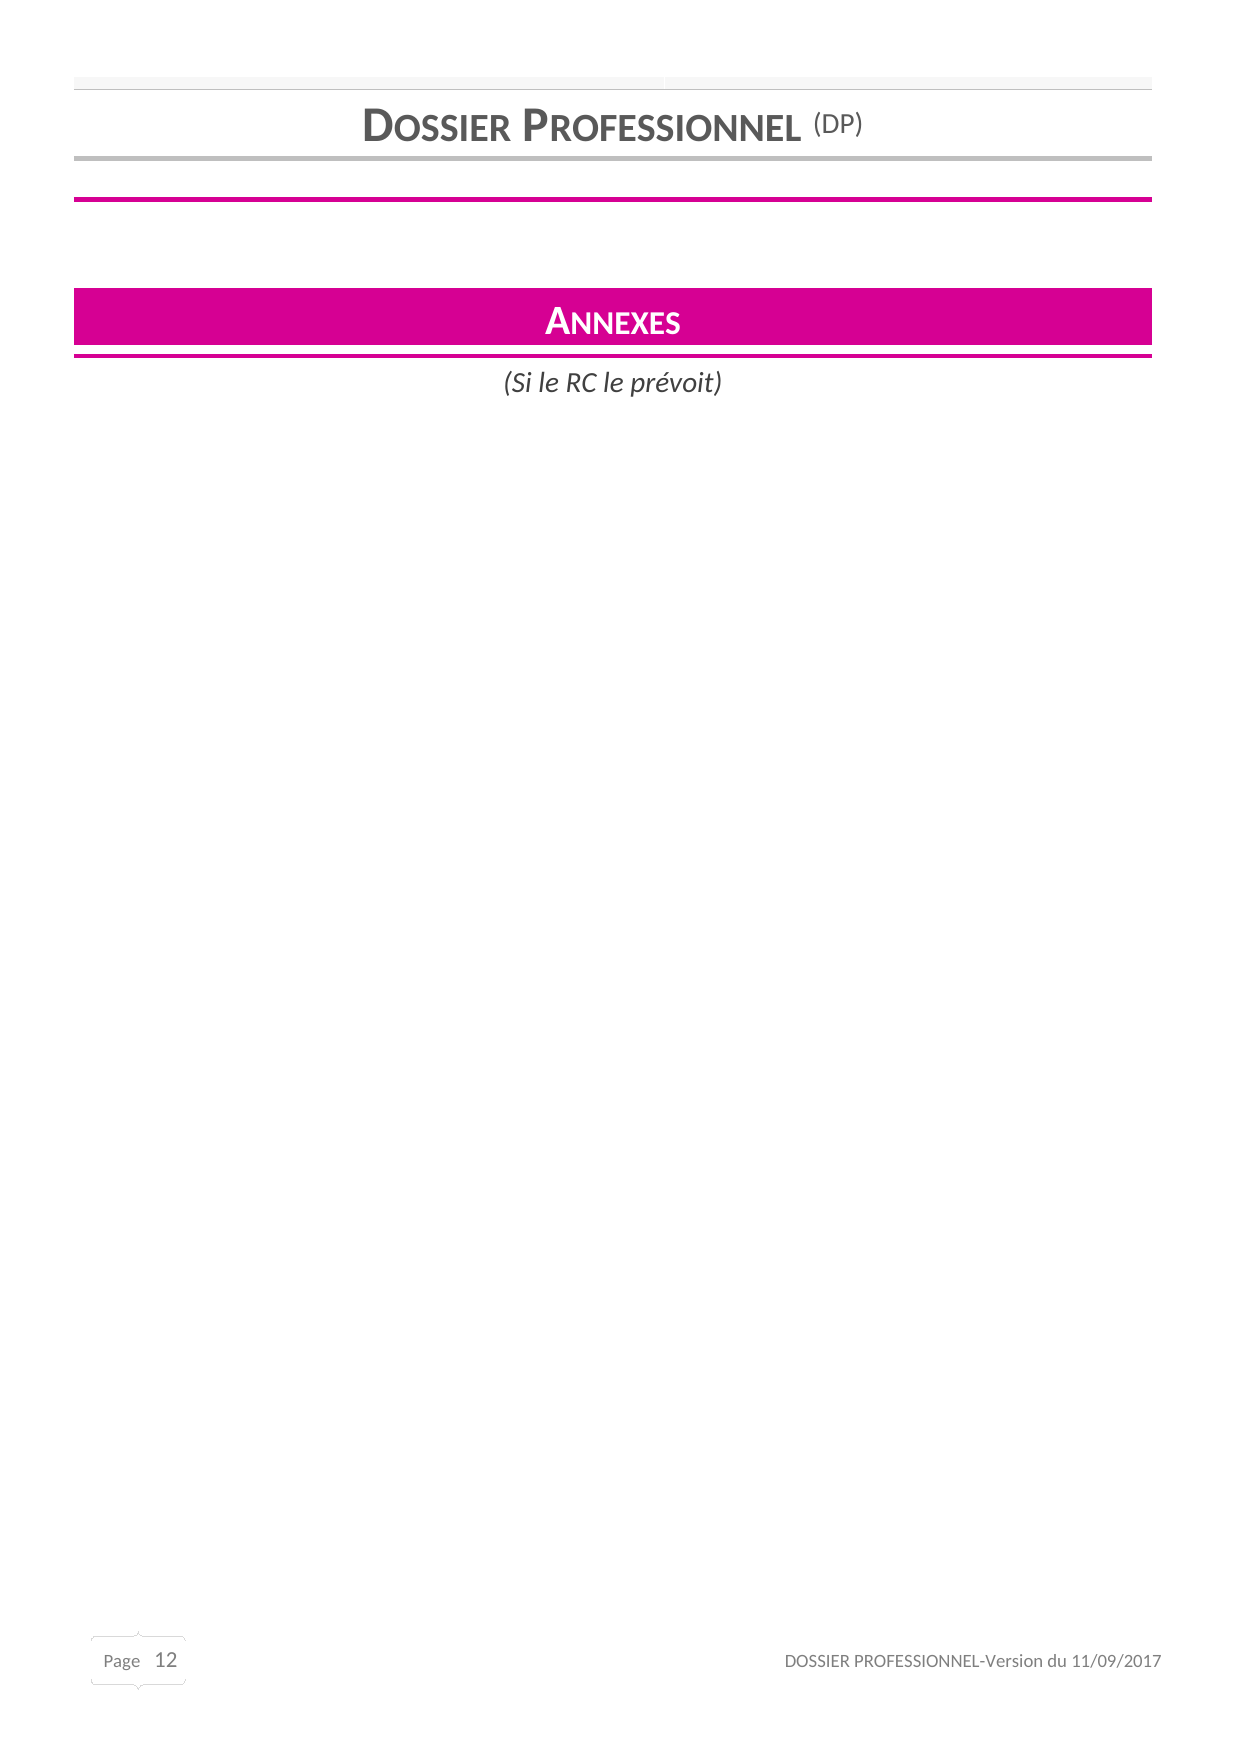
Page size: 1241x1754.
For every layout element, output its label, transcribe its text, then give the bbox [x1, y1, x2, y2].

table_cell [74, 345, 1152, 353]
table_header Annexes [74, 288, 1152, 345]
table_cell (Si le RC le prévoit) [74, 358, 1152, 436]
